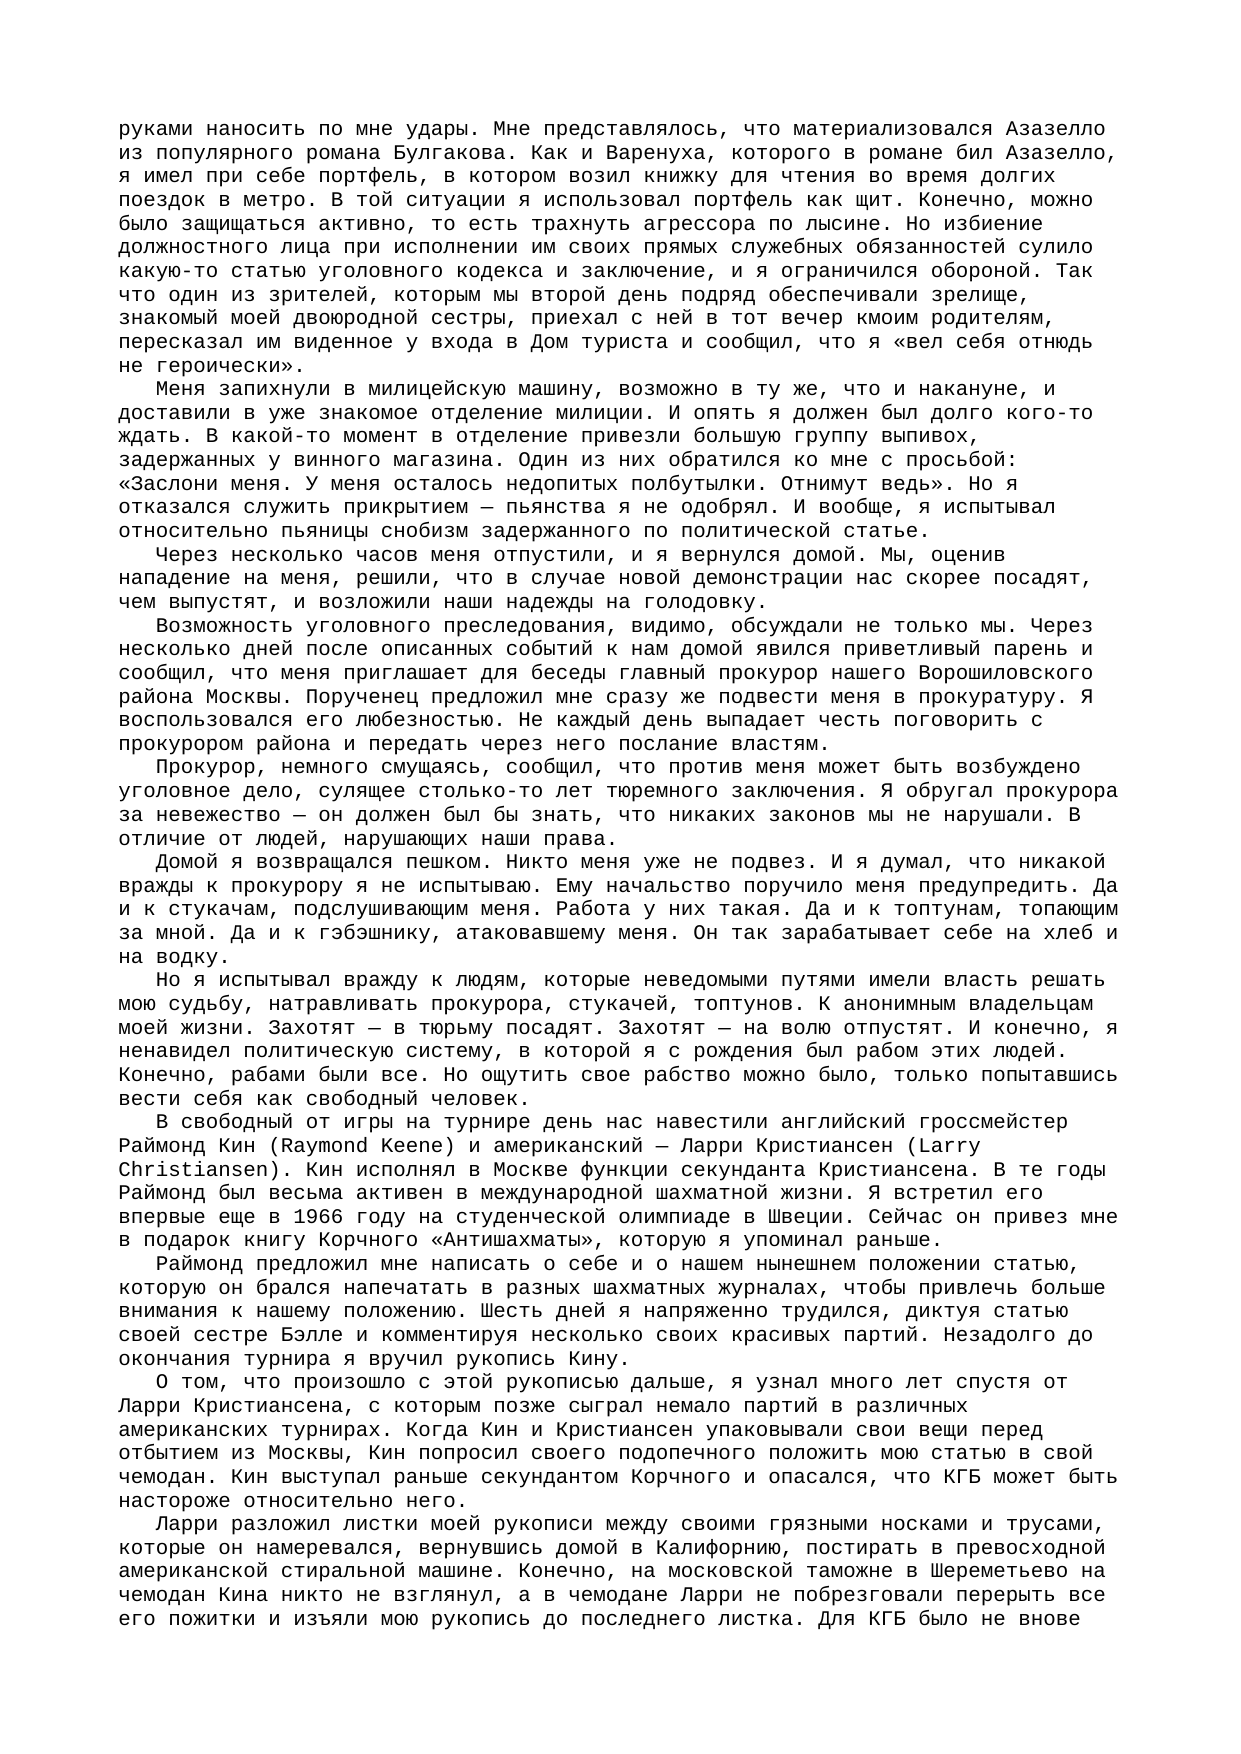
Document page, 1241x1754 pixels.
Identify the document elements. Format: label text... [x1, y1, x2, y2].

text Но я испытывал вражду к людям, которые неведомыми путями имели власть решать мою судьбу, натравливать прокурора, стукачей, топтунов. К анонимным владельцам моей жизни. Захотят — в тюрьму посадят. Захотят — на волю отпустят. И конечно, я ненавидел политическую систему, в которой я с рождения был рабом этих людей. Конечно, рабами были все. Но ощутить свое рабство можно было, только попытавшись вести себя как свободный человек. [118, 969, 1122, 1111]
text Меня запихнули в милицейскую машину, возможно в ту же, что и накануне, и доставили в уже знакомое отделение милиции. И опять я должен был долго кого-то ждать. В какой-то момент в отделение привезли большую группу выпивох, задержанных у винного магазина. Один из них обратился ко мне с просьбой: «Заслони меня. У меня осталось недопитых полбутылки. Отнимут ведь». Но я отказался служить прикрытием — пьянства я не одобрял. И вообще, я испытывал относительно пьяницы снобизм задержанного по политической статье. [118, 378, 1122, 544]
text Прокурор, немного смущаясь, сообщил, что против меня может быть возбуждено уголовное дело, сулящее столько-то лет тюремного заключения. Я обругал прокурора за невежество — он должен был бы знать, что никаких законов мы не нарушали. В отличие от людей, нарушающих наши права. [118, 757, 1122, 851]
text Через несколько часов меня отпустили, и я вернулся домой. Мы, оценив нападение на меня, решили, что в случае новой демонстрации нас скорее посадят, чем выпустят, и возложили наши надежды на голодовку. [118, 544, 1122, 615]
text О том, что произошло с этой рукописью дальше, я узнал много лет спустя от Ларри Кристиансена, с которым позже сыграл немало партий в различных американских турнирах. Когда Кин и Кристиансен упаковывали свои вещи перед отбытием из Москвы, Кин попросил своего подопечного положить мою статью в свой чемодан. Кин выступал раньше секундантом Корчного и опасался, что КГБ может быть настороже относительно него. [118, 1371, 1122, 1513]
text Раймонд предложил мне написать о себе и о нашем нынешнем положении статью, которую он брался напечатать в разных шахматных журналах, чтобы привлечь больше внимания к нашему положению. Шесть дней я напряженно трудился, диктуя статью своей сестре Бэлле и комментируя несколько своих красивых партий. Незадолго до окончания турнира я вручил рукопись Кину. [118, 1253, 1122, 1371]
text Ларри разложил листки моей рукописи между своими грязными носками и трусами, которые он намеревался, вернувшись домой в Калифорнию, постирать в превосходной американской стиральной машине. Конечно, на московской таможне в Шереметьево на чемодан Кина никто не взглянул, а в чемодане Ларри не побрезговали перерыть все его пожитки и изъяли мою рукопись до последнего листка. Для КГБ было не внове [118, 1513, 1122, 1631]
text Возможность уголовного преследования, видимо, обсуждали не только мы. Через несколько дней после описанных событий к нам домой явился приветливый парень и сообщил, что меня приглашает для беседы главный прокурор нашего Ворошиловского района Москвы. Порученец предложил мне сразу же подвести меня в прокуратуру. Я воспользовался его любезностью. Не каждый день выпадает честь поговорить с прокурором района и передать через него послание властям. [118, 615, 1122, 757]
text В свободный от игры на турнире день нас навестили английский гроссмейстер Раймонд Кин (Raymond Keene) и американский — Ларри Кристиансен (Larry Christiansen). Кин исполнял в Москве функции секунданта Кристиансена. В те годы Раймонд был весьма активен в международной шахматной жизни. Я встретил его впервые еще в 1966 году на студенческой олимпиаде в Швеции. Сейчас он привез мне в подарок книгу Корчного «Антишахматы», которую я упоминал раньше. [118, 1111, 1122, 1253]
text Домой я возвращался пешком. Никто меня уже не подвез. И я думал, что никакой вражды к прокурору я не испытываю. Ему начальство поручило меня предупредить. Да и к стукачам, подслушивающим меня. Работа у них такая. Да и к топтунам, топающим за мной. Да и к гэбэшнику, атаковавшему меня. Он так зарабатывает себе на хлеб и на водку. [118, 851, 1122, 969]
text руками наносить по мне удары. Мне представлялось, что материализовался Азазелло из популярного романа Булгакова. Как и Варенуха, которого в романе бил Азазелло, я имел при себе портфель, в котором возил книжку для чтения во время долгих поездок в метро. В той ситуации я использовал портфель как щит. Конечно, можно было защищаться активно, то есть трахнуть агрессора по лысине. Но избиение должностного лица при исполнении им своих прямых служебных обязанностей сулило какую-то статью уголовного кодекса и заключение, и я ограничился обороной. Так что один из зрителей, которым мы второй день подряд обеспечивали зрелище, знакомый моей двоюродной сестры, приехал с ней в тот вечер кмоим родителям, пересказал им виденное у входа в Дом туриста и сообщил, что я «вел себя отнюдь не героически». [118, 118, 1122, 378]
